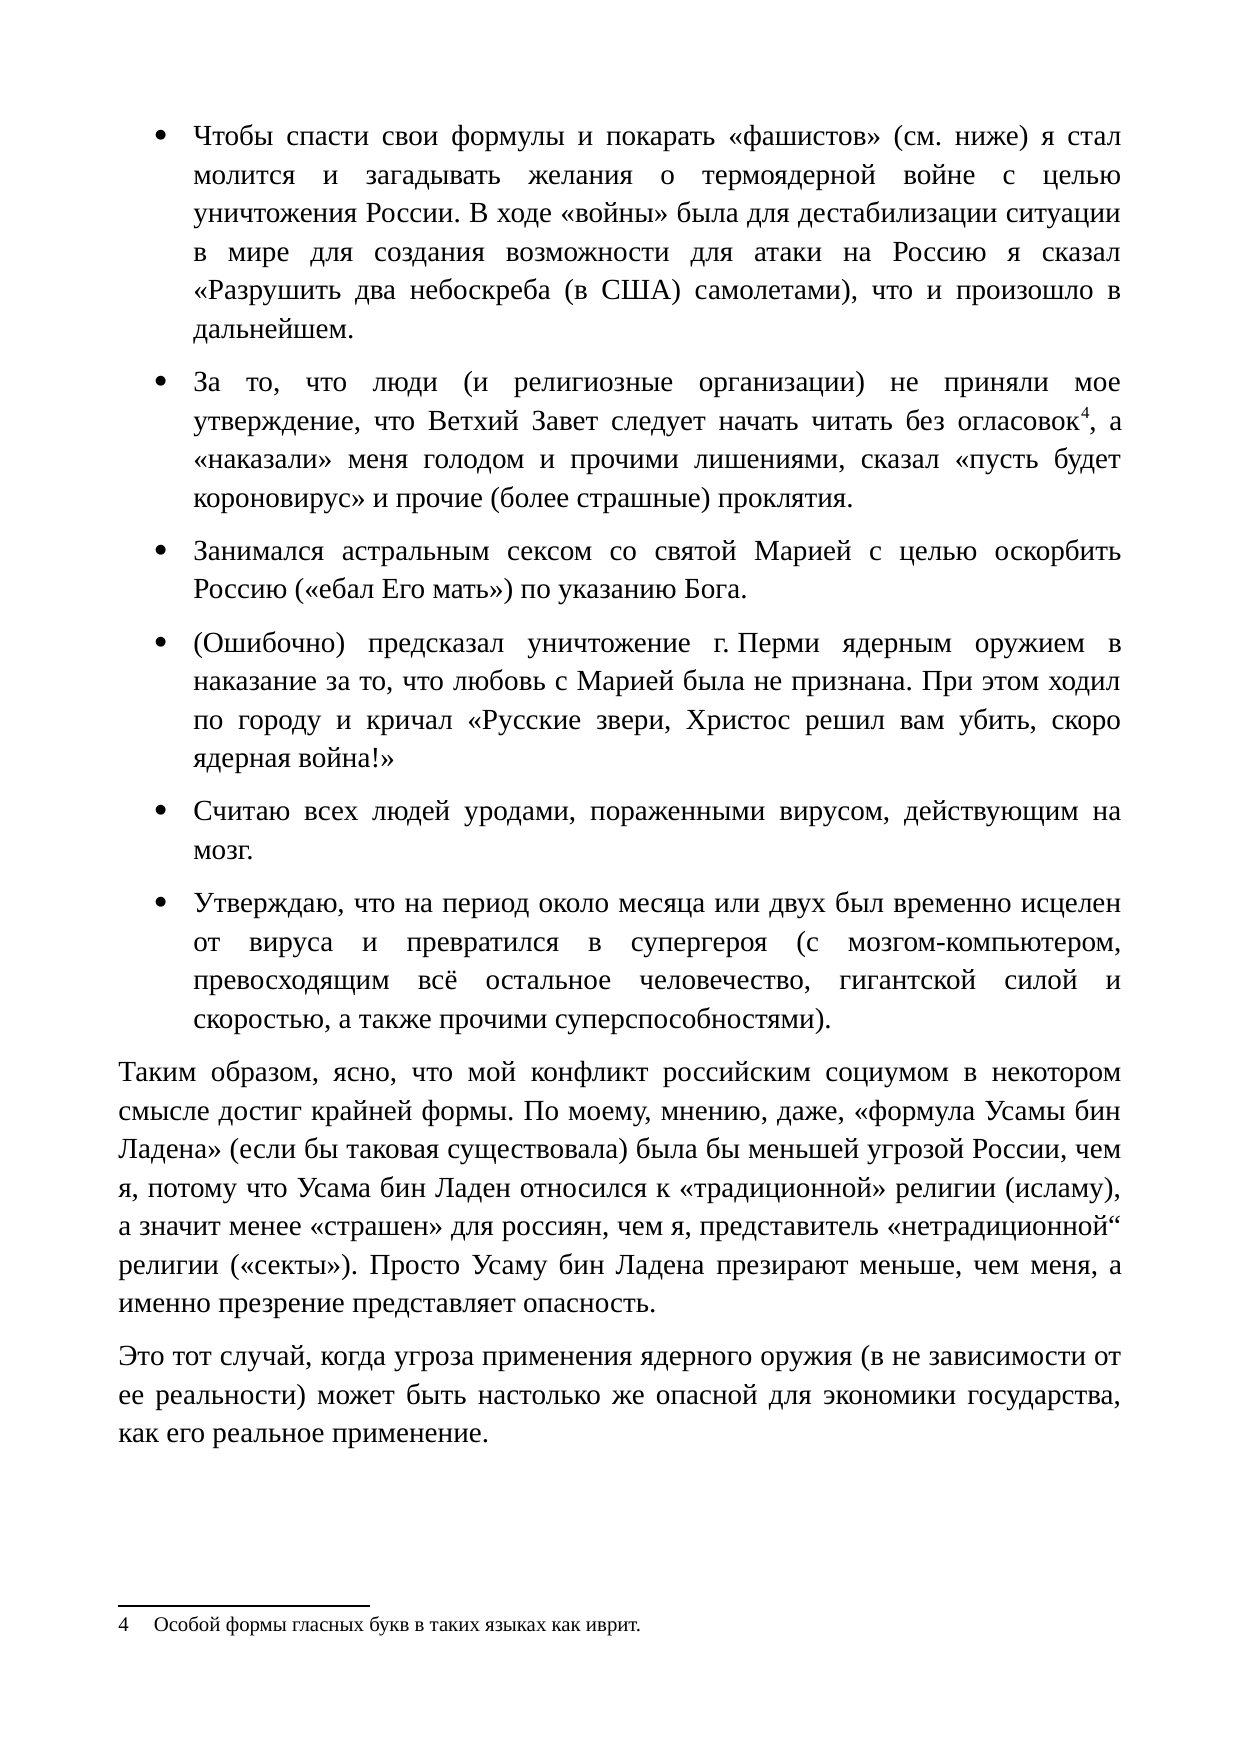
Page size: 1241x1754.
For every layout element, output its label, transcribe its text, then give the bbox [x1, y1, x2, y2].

list Чтобы спасти свои формулы и покарать «фашистов» (см. ниже) я стал молится и загадывать желания о термоядерной войне с целью уничтожения России. В ходе «войны» была для дестабилизации ситуации в мире для создания возможности для атаки на Россию я сказал «Разрушить два небоскреба (в США) самолетами), что и произошло в дальнейшем. [156, 118, 1122, 344]
list Утверждаю, что на период около месяца или двух был временно исцелен от вируса и превратился в супергероя (с мозгом-компьютером, превосходящим всё остальное человечество, гигантской силой и скоростью, а также прочими суперспособностями). [156, 885, 1122, 1034]
list (Ошибочно) предсказал уничтожение г. Перми ядерным оружием в наказание за то, что любовь с Марией была не признана. При этом ходил по городу и кричал «Русские звери, Христос решил вам убить, скоро ядерная война!» [156, 625, 1122, 774]
list За то, что люди (и религиозные организации) не приняли мое утверждение, что Ветхий Завет следует начать читать без огласовок, а «наказали» меня голодом и прочими лишениями, сказал «пусть будет короновирус» и прочие (более страшные) проклятия. [156, 364, 1122, 513]
list Считаю всех людей уродами, пораженными вирусом, действующим на мозг. [156, 793, 1122, 866]
list Особой формы гласных букв в таких языках как иврит. [118, 1612, 1122, 1636]
text Это тот случай, когда угроза применения ядерного оружия (в не зависимости от ее реальности) может быть настолько же опасной для экономики государства, как его реальное применение. [118, 1338, 1122, 1449]
text Таким образом, ясно, что мой конфликт российским социумом в некотором смысле достиг крайней формы. По моему, мнению, даже, «формула Усамы бин Ладена» (если бы таковая существовала) была бы меньшей угрозой России, чем я, потому что Усама бин Ладен относился к «традиционной» религии (исламу), а значит менее «страшен» для россиян, чем я, представитель «нетрадиционной“ религии («секты»). Просто Усаму бин Ладена презирают меньше, чем меня, а именно презрение представляет опасность. [118, 1054, 1122, 1319]
list Занимался астральным сексом со святой Марией с целью оскорбить Россию («ебал Его мать») по указанию Бога. [156, 533, 1122, 605]
